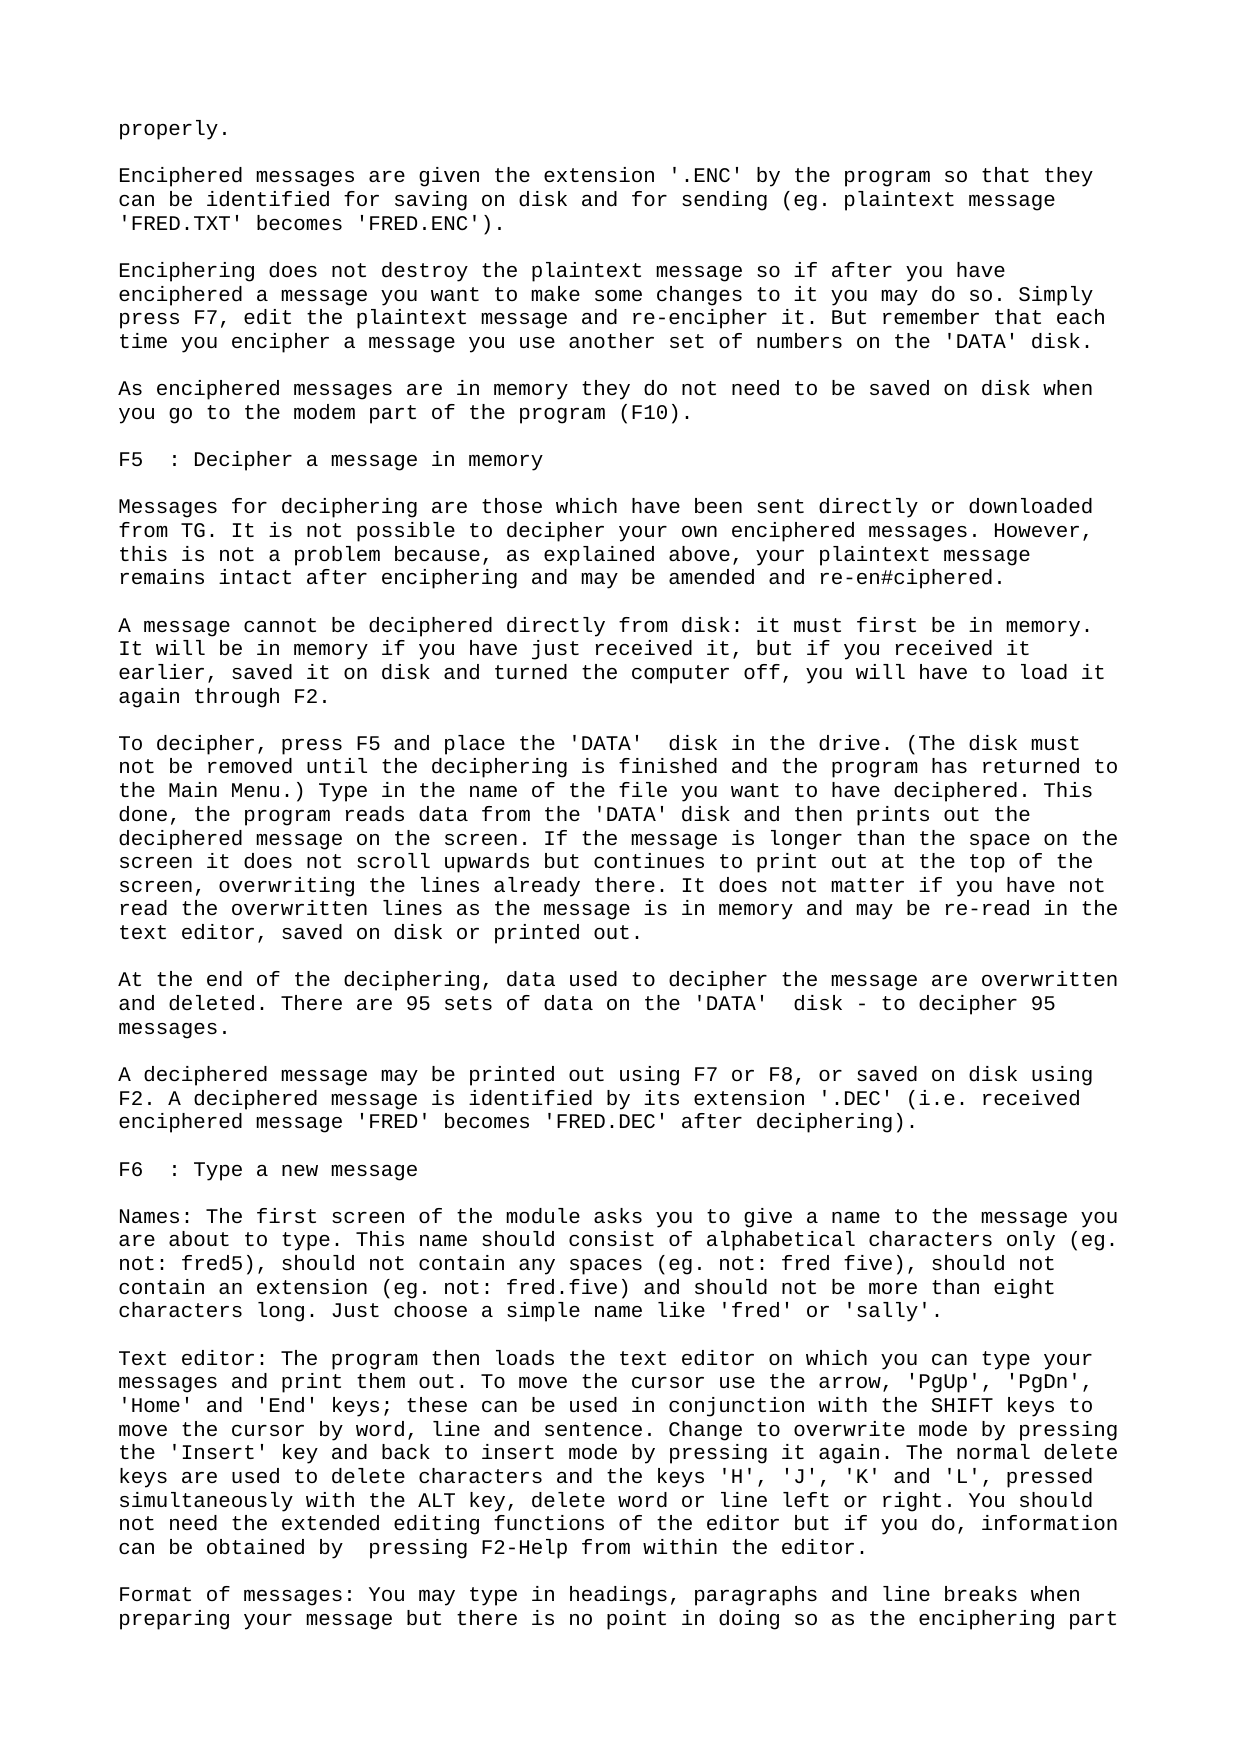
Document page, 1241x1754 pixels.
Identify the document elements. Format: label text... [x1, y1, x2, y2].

text Enciphering does not destroy the plaintext message so if after you have enciphered a message you want to make some changes to it you may do so. Simply press F7, edit the plaintext message and re-encipher it. But remember that each time you encipher a message you use another set of numbers on the 'DATA' disk. [118, 260, 1122, 354]
text As enciphered messages are in memory they do not need to be saved on disk when you go to the modem part of the program (F10). [118, 378, 1122, 426]
text F5 : Decipher a message in memory [118, 449, 1122, 473]
text Text editor: The program then loads the text editor on which you can type your messages and print them out. To move the cursor use the arrow, 'PgUp', 'PgDn', 'Home' and 'End' keys; these can be used in conjunction with the SHIFT keys to move the cursor by word, line and sentence. Change to overwrite mode by pressing the 'Insert' key and back to insert mode by pressing it again. The normal delete keys are used to delete characters and the keys 'H', 'J', 'K' and 'L', pressed simultaneously with the ALT key, delete word or line left or right. You should not need the extended editing functions of the editor but if you do, information can be obtained by pressing F2-Help from within the editor. [118, 1348, 1122, 1561]
text Enciphered messages are given the extension '.ENC' by the program so that they can be identified for saving on disk and for sending (eg. plaintext message 'FRED.TXT' becomes 'FRED.ENC'). [118, 165, 1122, 236]
text To decipher, press F5 and place the 'DATA' disk in the drive. (The disk must not be removed until the deciphering is finished and the program has returned to the Main Menu.) Type in the name of the file you want to have deciphered. This done, the program reads data from the 'DATA' disk and then prints out the deciphered message on the screen. If the message is longer than the space on the screen it does not scroll upwards but continues to print out at the top of the screen, overwriting the lines already there. It does not matter if you have not read the overwritten lines as the message is in memory and may be re-read in the text editor, saved on disk or printed out. [118, 733, 1122, 946]
text Names: The first screen of the module asks you to give a name to the message you are about to type. This name should consist of alphabetical characters only (eg. not: fred5), should not contain any spaces (eg. not: fred five), should not contain an extension (eg. not: fred.five) and should not be more than eight characters long. Just choose a simple name like 'fred' or 'sally'. [118, 1206, 1122, 1324]
text Format of messages: You may type in headings, paragraphs and line breaks when preparing your message but there is no point in doing so as the enciphering part [118, 1584, 1122, 1631]
text Messages for deciphering are those which have been sent directly or downloaded from TG. It is not possible to decipher your own enciphered messages. However, this is not a problem because, as explained above, your plaintext message remains intact after enciphering and may be amended and re-en#ciphered. [118, 496, 1122, 591]
text A deciphered message may be printed out using F7 or F8, or saved on disk using F2. A deciphered message is identified by its extension '.DEC' (i.e. received enciphered message 'FRED' becomes 'FRED.DEC' after deciphering). [118, 1064, 1122, 1135]
text At the end of the deciphering, data used to decipher the message are overwritten and deleted. There are 95 sets of data on the 'DATA' disk - to decipher 95 messages. [118, 969, 1122, 1040]
text F6 : Type a new message [118, 1158, 1122, 1182]
text A message cannot be deciphered directly from disk: it must first be in memory. It will be in memory if you have just received it, but if you received it earlier, saved it on disk and turned the computer off, you will have to load it again through F2. [118, 615, 1122, 709]
text properly. [118, 118, 1122, 142]
